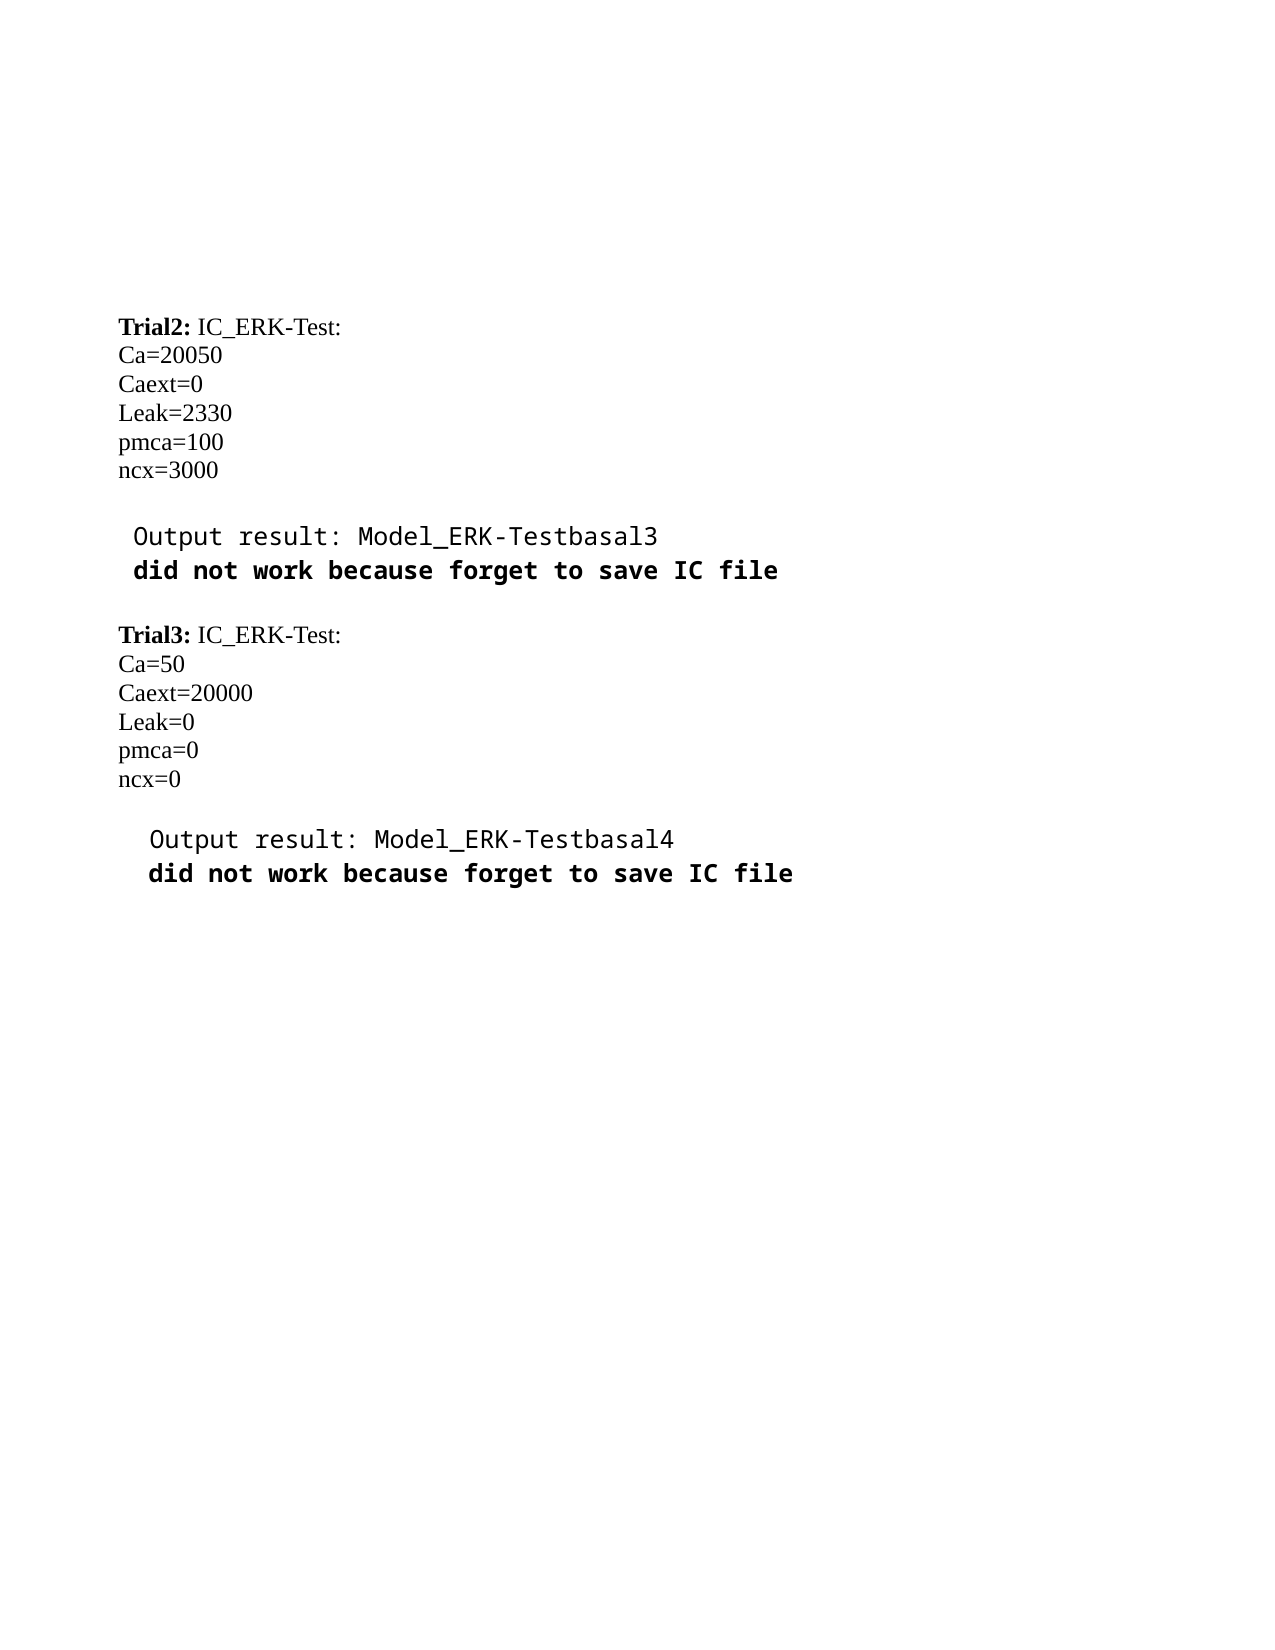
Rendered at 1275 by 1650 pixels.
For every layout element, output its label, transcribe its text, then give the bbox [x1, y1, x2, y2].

text Caext=0 [118, 369, 1157, 398]
text ncx=0 [118, 764, 1157, 793]
text pmca=100 [118, 427, 1157, 456]
text Leak=0 [118, 707, 1157, 736]
text pmca=0 [118, 736, 1157, 764]
text Caext=20000 [118, 678, 1157, 707]
text did not work because forget to save IC file [118, 856, 1157, 890]
text Trial2: IC_ERK-Test: [118, 283, 1157, 341]
text Leak=2330 [118, 398, 1157, 427]
text ncx=3000 [118, 456, 1157, 484]
text did not work because forget to save IC file [118, 552, 1157, 587]
text Trial3: IC_ERK-Test: [118, 621, 1157, 649]
text Output result: Model_ERK-Testbasal3 [118, 484, 1157, 552]
text Ca=50 [118, 649, 1157, 678]
text Ca=20050 [118, 341, 1157, 369]
text Output result: Model_ERK-Testbasal4 [118, 822, 1157, 856]
